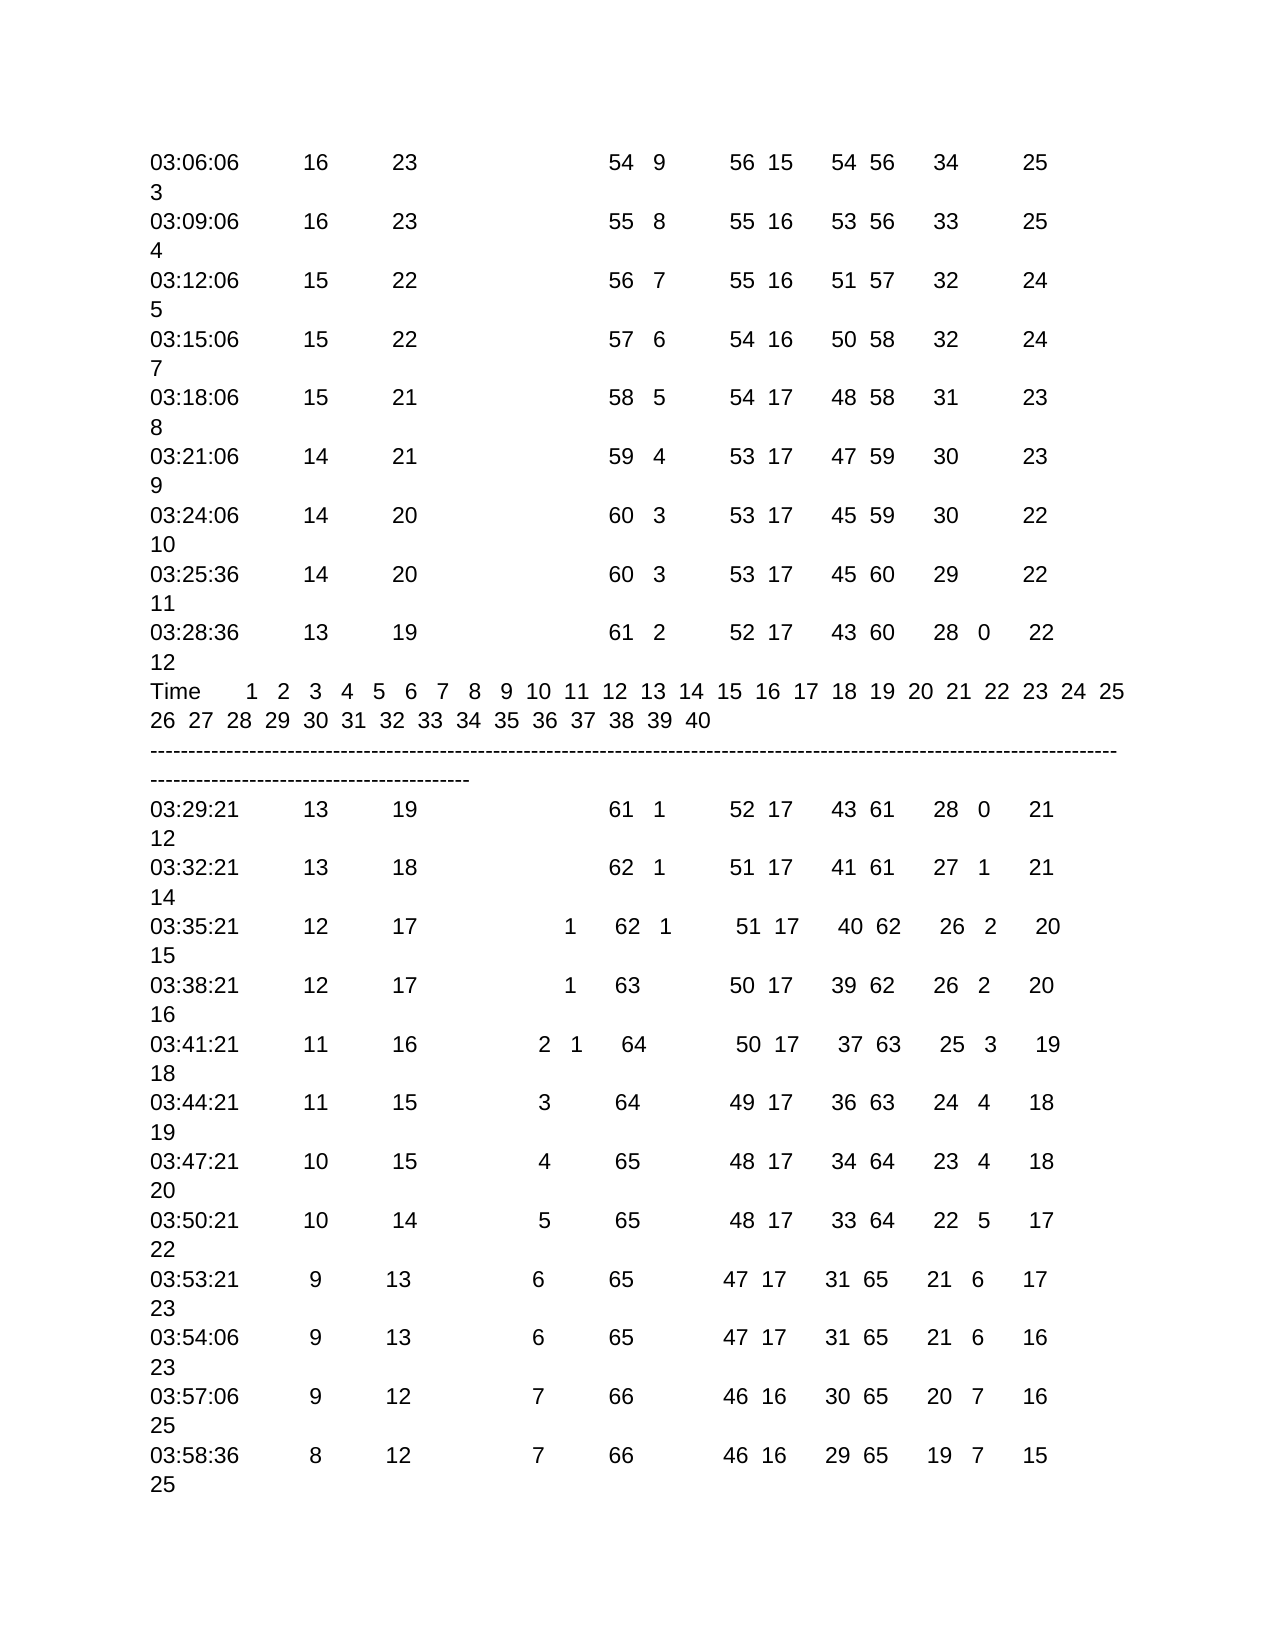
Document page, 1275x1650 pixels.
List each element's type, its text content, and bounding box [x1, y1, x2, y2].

text Time 1 2 3 4 5 6 7 8 9 10 11 12 13 14 15 16 17 18 19 20 21 22 23 24 25 26 27 28 29 30 31 32 33 34 35 36 37 38 39 40 [150, 679, 1125, 734]
text 03:35:21 12 17 1 62 1 51 17 40 62 26 2 20 15 [150, 914, 1125, 969]
text 03:09:06 16 23 55 8 55 16 53 56 33 25 4 [150, 209, 1125, 264]
text 03:24:06 14 20 60 3 53 17 45 59 30 22 10 [150, 502, 1125, 557]
text 03:32:21 13 18 62 1 51 17 41 61 27 1 21 14 [150, 855, 1125, 910]
text 03:29:21 13 19 61 1 52 17 43 61 28 0 21 12 [150, 796, 1125, 851]
text 03:12:06 15 22 56 7 55 16 51 57 32 24 5 [150, 267, 1125, 322]
text 03:58:36 8 12 7 66 46 16 29 65 19 7 15 25 [150, 1442, 1125, 1497]
text 03:28:36 13 19 61 2 52 17 43 60 28 0 22 12 [150, 620, 1125, 675]
text 03:38:21 12 17 1 63 50 17 39 62 26 2 20 16 [150, 972, 1125, 1027]
text 03:15:06 15 22 57 6 54 16 50 58 32 24 7 [150, 326, 1125, 381]
text 03:53:21 9 13 6 65 47 17 31 65 21 6 17 23 [150, 1266, 1125, 1321]
text 03:47:21 10 15 4 65 48 17 34 64 23 4 18 20 [150, 1149, 1125, 1204]
text 03:06:06 16 23 54 9 56 15 54 56 34 25 3 [150, 150, 1125, 205]
text 03:54:06 9 13 6 65 47 17 31 65 21 6 16 23 [150, 1325, 1125, 1380]
text 03:41:21 11 16 2 1 64 50 17 37 63 25 3 19 18 [150, 1031, 1125, 1086]
text 03:25:36 14 20 60 3 53 17 45 60 29 22 11 [150, 561, 1125, 616]
text 03:57:06 9 12 7 66 46 16 30 65 20 7 16 25 [150, 1384, 1125, 1439]
text 03:50:21 10 14 5 65 48 17 33 64 22 5 17 22 [150, 1207, 1125, 1262]
text ------------------------------------------------------------------------------------------------------------------------------------------------------------------------- [150, 737, 1125, 792]
text 03:18:06 15 21 58 5 54 17 48 58 31 23 8 [150, 385, 1125, 440]
text 03:44:21 11 15 3 64 49 17 36 63 24 4 18 19 [150, 1090, 1125, 1145]
text 03:21:06 14 21 59 4 53 17 47 59 30 23 9 [150, 444, 1125, 499]
